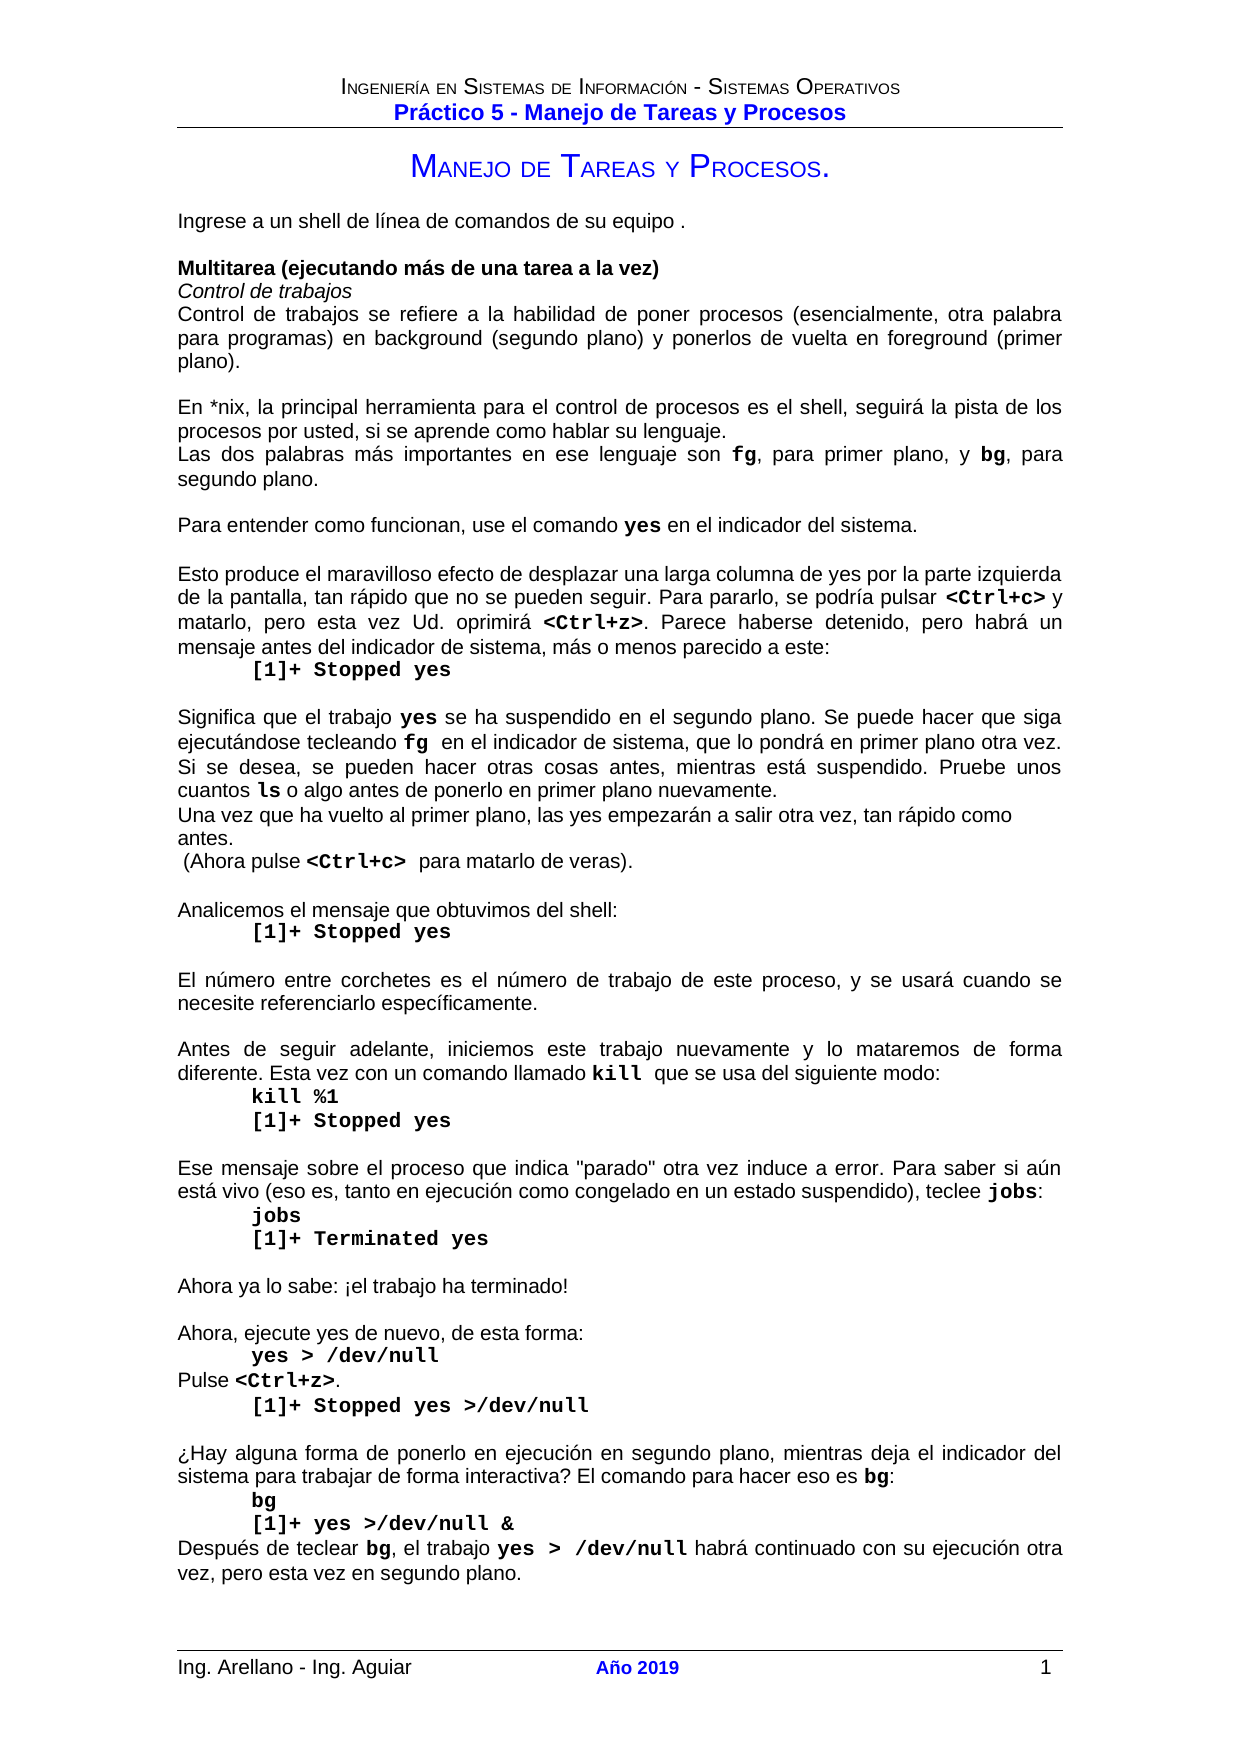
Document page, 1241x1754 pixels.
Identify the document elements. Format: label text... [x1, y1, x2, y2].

text El número entre corchetes es el número de trabajo de este proceso, y se usará cuando se necesite referenciarlo específicamente. [177, 968, 1063, 1015]
text Ese mensaje sobre el proceso que indica "parado" otra vez induce a error. Para saber si aún está vivo (eso es, tanto en ejecución como congelado en un estado suspendido), teclee jobs: [177, 1157, 1063, 1205]
text kill %1 [251, 1086, 1063, 1110]
text Esto produce el maravilloso efecto de desplazar una larga columna de yes por la parte izquierda de la pantalla, tan rápido que no se pueden seguir. Para pararlo, se podría pulsar <Ctrl+c> y matarlo, pero esta vez Ud. oprimirá <Ctrl+z>. Parece haberse detenido, pero habrá un mensaje antes del indicador de sistema, más o menos parecido a este: [177, 562, 1063, 659]
text Pulse <Ctrl+z>. [177, 1368, 1063, 1393]
text [1]+ Stopped yes [177, 922, 1063, 945]
text En *nix, la principal herramienta para el control de procesos es el shell, seguirá la pista de los procesos por usted, si se aprende como hablar su lenguaje. [177, 396, 1063, 442]
text Significa que el trabajo yes se ha suspendido en el segundo plano. Se puede hacer que siga ejecutándose tecleando fg en el indicador de sistema, que lo pondrá en primer plano otra vez. Si se desea, se pueden hacer otras cosas antes, mientras está suspendido. Pruebe unos cuantos ls o algo antes de ponerlo en primer plano nuevamente. [177, 705, 1063, 804]
text Control de trabajos se refiere a la habilidad de poner procesos (esencialmente, otra palabra para programas) en background (segundo plano) y ponerlos de vuelta en foreground (primer plano). [177, 303, 1063, 373]
text Ahora, ejecute yes de nuevo, de esta forma: [177, 1322, 1063, 1345]
text Ahora ya lo sabe: ¡el trabajo ha terminado! [177, 1275, 1063, 1298]
text [1]+ Stopped yes [177, 659, 1063, 682]
text [1]+ Stopped yes >/dev/null [177, 1393, 1063, 1418]
text [1]+ Stopped yes [251, 1110, 1063, 1133]
text Una vez que ha vuelto al primer plano, las yes empezarán a salir otra vez, tan rápido como antes. [177, 804, 1063, 850]
text Manejo de Tareas y Procesos. [177, 148, 1063, 185]
text Analicemos el mensaje que obtuvimos del shell: [177, 898, 1063, 922]
text bg [251, 1490, 1063, 1513]
text jobs [251, 1205, 1063, 1228]
text Antes de seguir adelante, iniciemos este trabajo nuevamente y lo mataremos de forma diferente. Esta vez con un comando llamado kill que se usa del siguiente modo: [177, 1038, 1063, 1086]
text [1]+ Terminated yes [251, 1228, 1063, 1252]
text Control de trabajos [177, 280, 1063, 303]
text Después de teclear bg, el trabajo yes > /dev/null habrá continuado con su ejecución otra vez, pero esta vez en segundo plano. [177, 1537, 1063, 1585]
text [1]+ yes >/dev/null & [251, 1513, 1063, 1537]
text Ingrese a un shell de línea de comandos de su equipo . [177, 210, 1063, 233]
text (Ahora pulse <Ctrl+c> para matarlo de veras). [177, 850, 1063, 875]
text Multitarea (ejecutando más de una tarea a la vez) [177, 257, 1063, 280]
text yes > /dev/null [251, 1345, 1063, 1368]
text ¿Hay alguna forma de ponerlo en ejecución en segundo plano, mientras deja el indicador del sistema para trabajar de forma interactiva? El comando para hacer eso es bg: [177, 1442, 1063, 1490]
text Para entender como funcionan, use el comando yes en el indicador del sistema. [177, 514, 1063, 539]
text Las dos palabras más importantes en ese lenguaje son fg, para primer plano, y bg, para segundo plano. [177, 442, 1063, 491]
